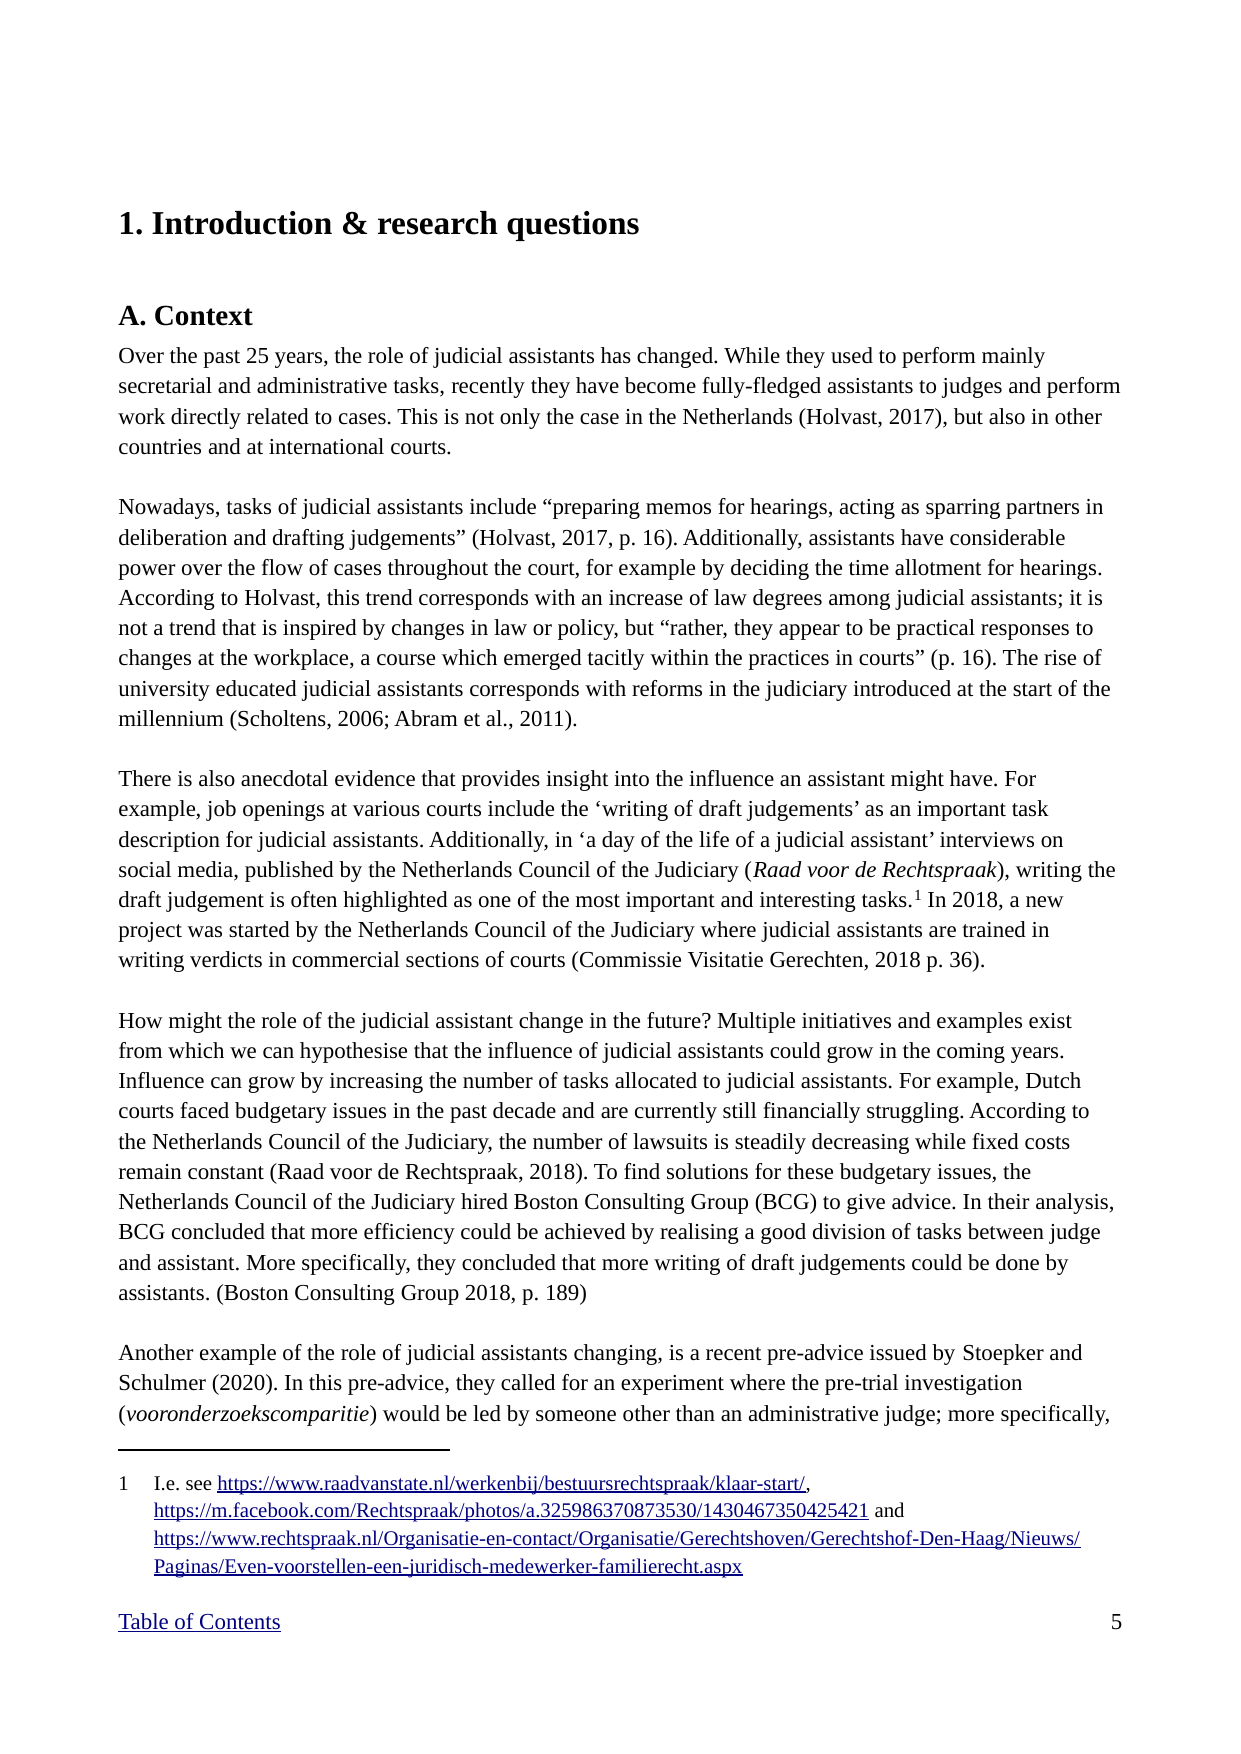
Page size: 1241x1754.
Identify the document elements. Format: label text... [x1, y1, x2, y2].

text I.e. see https://www.raadvanstate.nl/werkenbij/bestuursrechtspraak/klaar-start/, https://m.facebook.com/Rechtspraak/photos/a.325986370873530/1430467350425421 and https://www.rechtspraak.nl/Organisatie-en-contact/Organisatie/Gerechtshoven/Gerechtshof-Den-Haag/Nieuws/Paginas/Even-voorstellen-een-juridisch-medewerker-familierecht.aspx [118, 1471, 1122, 1578]
text Nowadays, tasks of judicial assistants include “preparing memos for hearings, acting as sparring partners in deliberation and drafting judgements” (Holvast, 2017, p. 16). Additionally, assistants have considerable power over the flow of cases throughout the court, for example by deciding the time allotment for hearings. According to Holvast, this trend corresponds with an increase of law degrees among judicial assistants; it is not a trend that is inspired by changes in law or policy, but “rather, they appear to be practical responses to changes at the workplace, a course which emerged tacitly within the practices in courts” (p. 16). The rise of university educated judicial assistants corresponds with reforms in the judiciary introduced at the start of the millennium (Scholtens, 2006; Abram et al., 2011). [118, 493, 1122, 731]
subtitle 1. Introduction & research questions [118, 203, 1122, 241]
text How might the role of the judicial assistant change in the future? Multiple initiatives and examples exist from which we can hypothesise that the influence of judicial assistants could grow in the coming years. Influence can grow by increasing the number of tasks allocated to judicial assistants. For example, Dutch courts faced budgetary issues in the past decade and are currently still financially struggling. According to the Netherlands Council of the Judiciary, the number of lawsuits is steadily decreasing while fixed costs remain constant (Raad voor de Rechtspraak, 2018). To find solutions for these budgetary issues, the Netherlands Council of the Judiciary hired Boston Consulting Group (BCG) to give advice. In their analysis, BCG concluded that more efficiency could be achieved by realising a good division of tasks between judge and assistant. More specifically, they concluded that more writing of draft judgements could be done by assistants. (Boston Consulting Group 2018, p. 189) [118, 1007, 1122, 1305]
text Over the past 25 years, the role of judicial assistants has changed. While they used to perform mainly secretarial and administrative tasks, recently they have become fully-fledged assistants to judges and perform work directly related to cases. This is not only the case in the Netherlands (Holvast, 2017), but also in other countries and at international courts. [118, 342, 1122, 459]
text There is also anecdotal evidence that provides insight into the influence an assistant might have. For example, job openings at various courts include the ‘writing of draft judgements’ as an important task description for judicial assistants. Additionally, in ‘a day of the life of a judicial assistant’ interviews on social media, published by the Netherlands Council of the Judiciary (Raad voor de Rechtspraak), writing the draft judgement is often highlighted as one of the most important and interesting tasks. In 2018, a new project was started by the Netherlands Council of the Judiciary where judicial assistants are trained in writing verdicts in commercial sections of courts (Commissie Visitatie Gerechten, 2018 p. 36). [118, 765, 1122, 973]
text Another example of the role of judicial assistants changing, is a recent pre-advice issued by Stoepker and Schulmer (2020). In this pre-advice, they called for an experiment where the pre-trial investigation (vooronderzoekscomparitie) would be led by someone other than an administrative judge; more specifically, [118, 1339, 1122, 1426]
subtitle A. Context [118, 298, 1122, 332]
